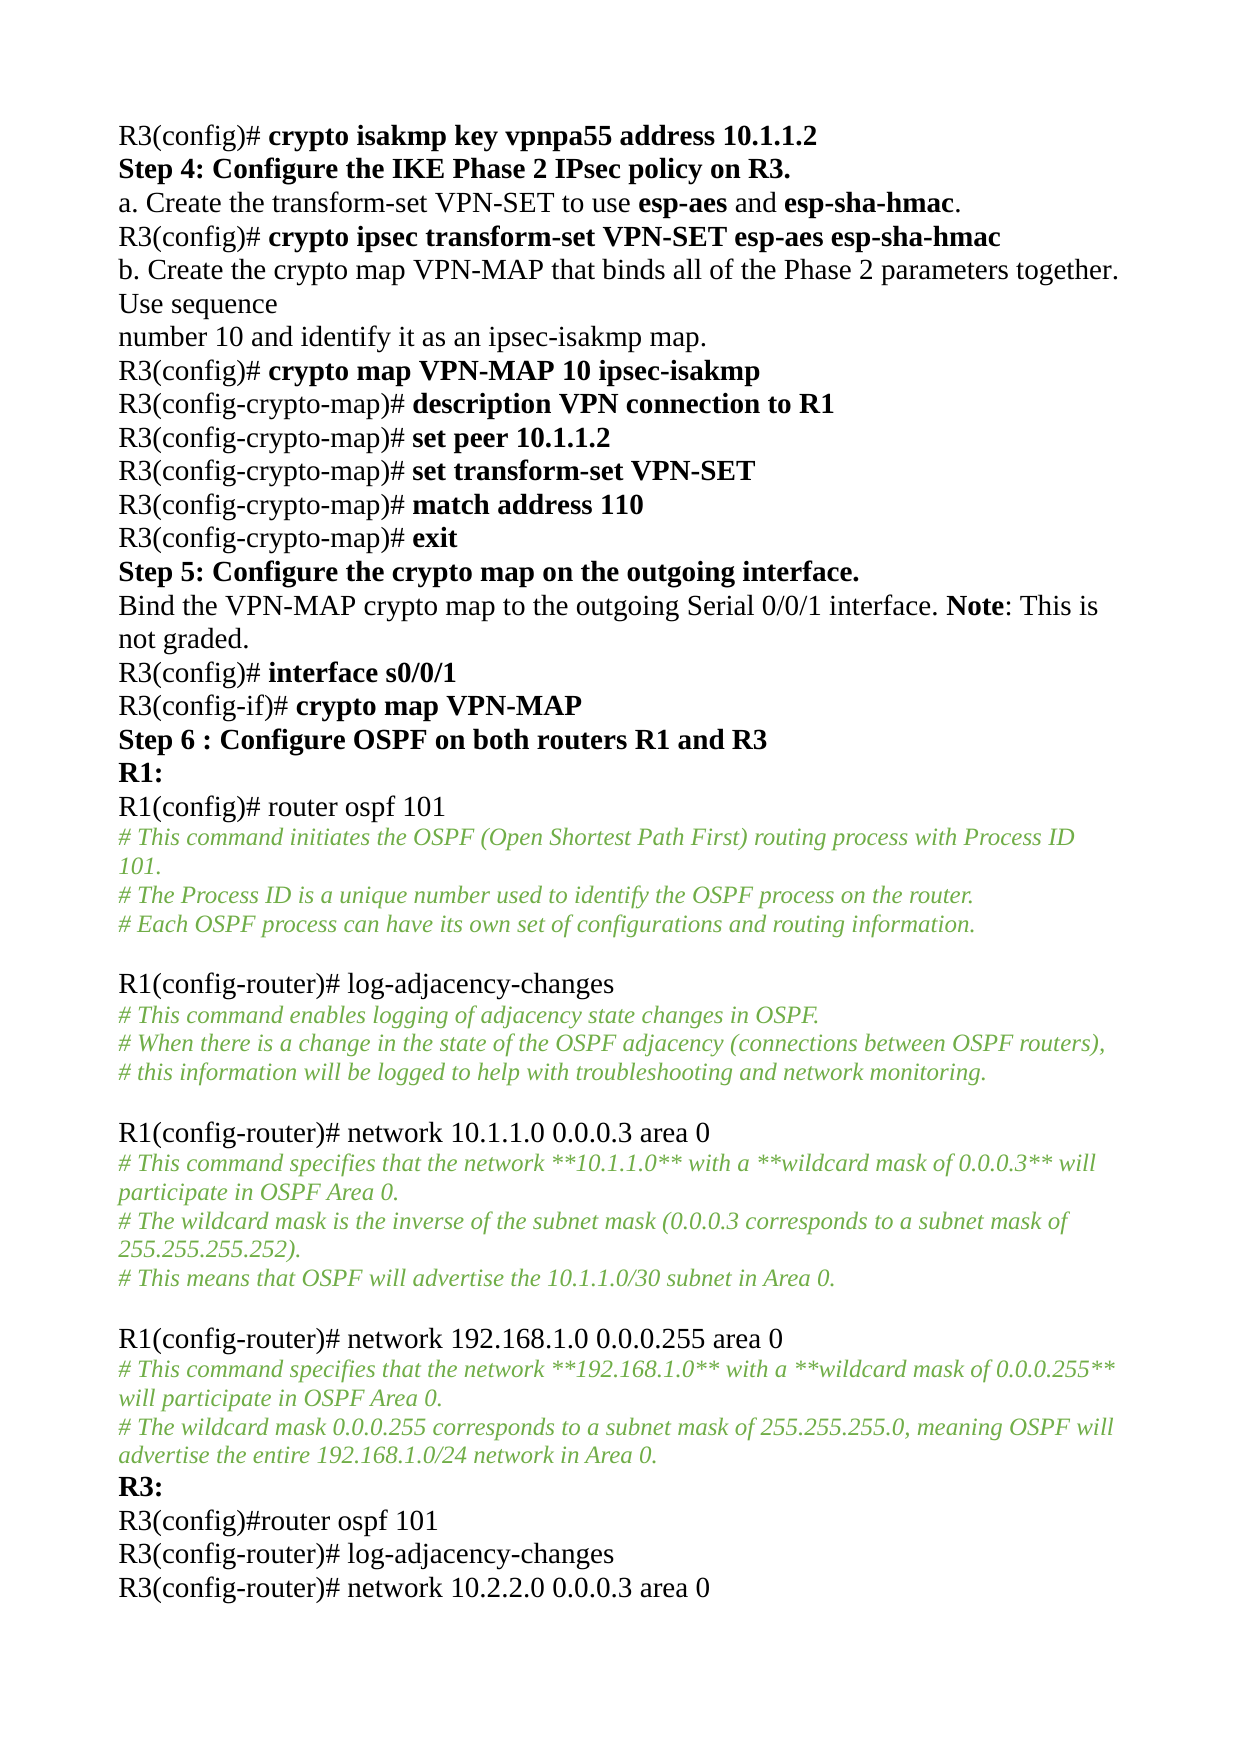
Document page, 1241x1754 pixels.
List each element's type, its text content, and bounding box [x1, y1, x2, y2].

text # This command specifies that the network **10.1.1.0** with a **wildcard mask of 0.0.0.3** will participate in OSPF Area 0. [118, 1148, 1122, 1206]
text # Each OSPF process can have its own set of configurations and routing information. [118, 909, 1122, 937]
text # The wildcard mask 0.0.0.255 corresponds to a subnet mask of 255.255.255.0, meaning OSPF will advertise the entire 192.168.1.0/24 network in Area 0. [118, 1412, 1122, 1469]
text Step 6 : Configure OSPF on both routers R1 and R3 [118, 722, 1122, 755]
text a. Create the transform-set VPN-SET to use esp-aes and esp-sha-hmac. [118, 185, 1122, 219]
text R1: [118, 755, 1122, 789]
text number 10 and identify it as an ipsec-isakmp map. [118, 319, 1122, 353]
text Bind the VPN-MAP crypto map to the outgoing Serial 0/0/1 interface. Note: This is not graded. [118, 588, 1122, 655]
text R3(config-crypto-map)# exit [118, 521, 1122, 554]
text R1(config-router)# log-adjacency-changes [118, 966, 1122, 1000]
text R3(config)# interface s0/0/1 [118, 655, 1122, 688]
text b. Create the crypto map VPN-MAP that binds all of the Phase 2 parameters together. Use sequence [118, 252, 1122, 319]
text # The Process ID is a unique number used to identify the OSPF process on the router. [118, 880, 1122, 909]
text Step 5: Configure the crypto map on the outgoing interface. [118, 554, 1122, 588]
text # This means that OSPF will advertise the 10.1.1.0/30 subnet in Area 0. [118, 1263, 1122, 1292]
text # When there is a change in the state of the OSPF adjacency (connections between OSPF routers), [118, 1028, 1122, 1057]
text R3(config-crypto-map)# set transform-set VPN-SET [118, 453, 1122, 487]
text R3(config)# crypto isakmp key vpnpa55 address 10.1.1.2 [118, 118, 1122, 152]
text R3(config-crypto-map)# match address 110 [118, 487, 1122, 521]
text R1(config-router)# network 192.168.1.0 0.0.0.255 area 0 [118, 1321, 1122, 1354]
text R1(config)# router ospf 101 [118, 789, 1122, 822]
text # this information will be logged to help with troubleshooting and network monitoring. [118, 1057, 1122, 1086]
text # This command initiates the OSPF (Open Shortest Path First) routing process with Process ID 101. [118, 822, 1122, 880]
text R3(config-crypto-map)# description VPN connection to R1 [118, 386, 1122, 420]
text Step 4: Configure the IKE Phase 2 IPsec policy on R3. [118, 152, 1122, 185]
text R3(config-if)# crypto map VPN-MAP [118, 688, 1122, 722]
text # This command specifies that the network **192.168.1.0** with a **wildcard mask of 0.0.0.255** will participate in OSPF Area 0. [118, 1354, 1122, 1412]
text R3: [118, 1469, 1122, 1503]
text R3(config)#router ospf 101 [118, 1503, 1122, 1536]
text R3(config)# crypto map VPN-MAP 10 ipsec-isakmp [118, 353, 1122, 386]
text R1(config-router)# network 10.1.1.0 0.0.0.3 area 0 [118, 1115, 1122, 1148]
text R3(config-router)# log-adjacency-changes [118, 1536, 1122, 1570]
text # The wildcard mask is the inverse of the subnet mask (0.0.0.3 corresponds to a subnet mask of 255.255.255.252). [118, 1206, 1122, 1263]
text R3(config-router)# network 10.2.2.0 0.0.0.3 area 0 [118, 1570, 1122, 1603]
text # This command enables logging of adjacency state changes in OSPF. [118, 1000, 1122, 1028]
text R3(config-crypto-map)# set peer 10.1.1.2 [118, 420, 1122, 453]
text R3(config)# crypto ipsec transform-set VPN-SET esp-aes esp-sha-hmac [118, 219, 1122, 252]
